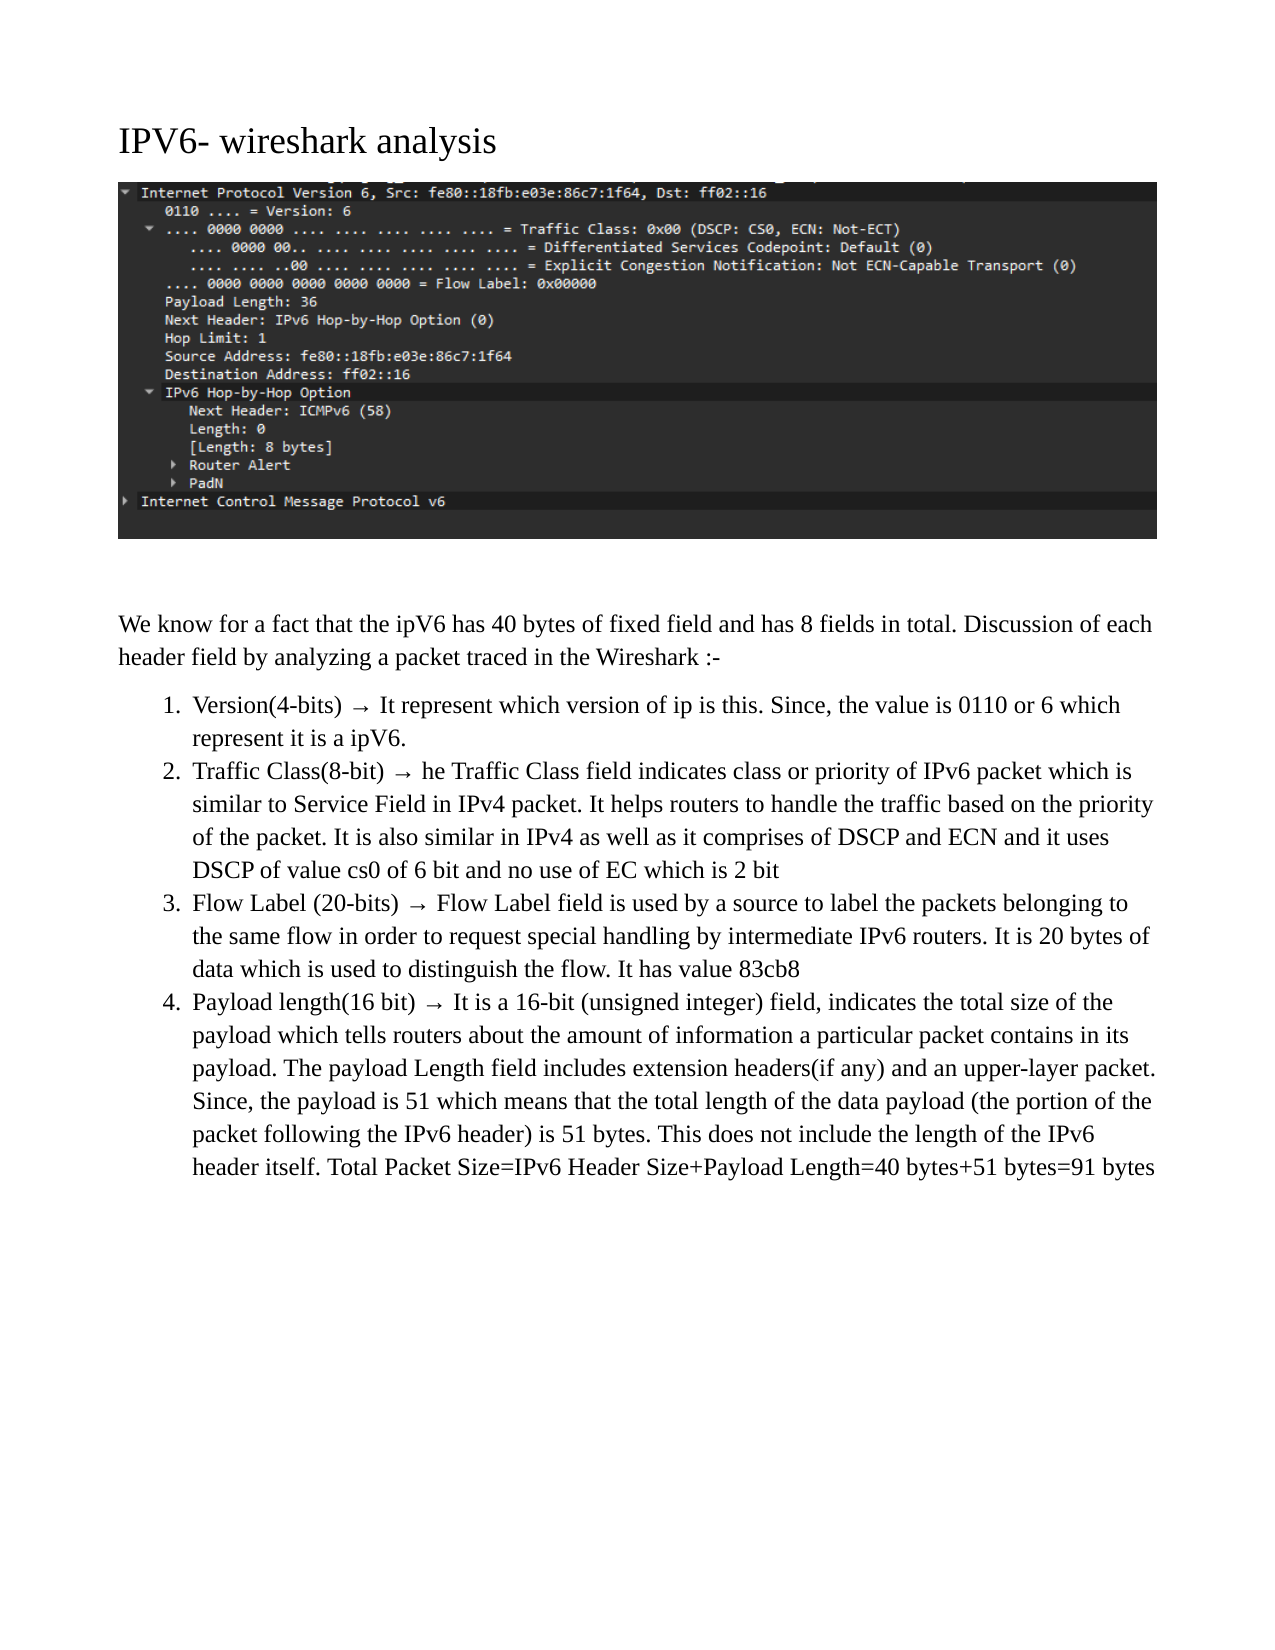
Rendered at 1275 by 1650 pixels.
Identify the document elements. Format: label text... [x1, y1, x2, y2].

list Flow Label (20-bits) → Flow Label field is used by a source to label the packets belonging to the same flow in order to request special handling by intermediate IPv6 routers. It is 20 bytes of data which is used to distinguish the flow. It has value 83cb8 [162, 888, 1157, 983]
text IPV6- wireshark analysis [118, 118, 1157, 161]
picture [118, 182, 1157, 539]
list Payload length(16 bit) → It is a 16-bit (unsigned integer) field, indicates the total size of the payload which tells routers about the amount of information a particular packet contains in its payload. The payload Length field includes extension headers(if any) and an upper-layer packet. Since, the payload is 51 which means that the total length of the data payload (the portion of the packet following the IPv6 header) is 51 bytes. This does not include the length of the IPv6 header itself. Total Packet Size=IPv6 Header Size+Payload Length=40 bytes+51 bytes=91 bytes [162, 987, 1157, 1181]
list Traffic Class(8-bit) → he Traffic Class field indicates class or priority of IPv6 packet which is similar to Service Field in IPv4 packet. It helps routers to handle the traffic based on the priority of the packet. It is also similar in IPv4 as well as it comprises of DSCP and ECN and it uses DSCP of value cs0 of 6 bit and no use of EC which is 2 bit [162, 756, 1157, 884]
text We know for a fact that the ipV6 has 40 bytes of fixed field and has 8 fields in total. Discussion of each header field by analyzing a packet traced in the Wireshark :- [118, 609, 1157, 671]
list Version(4-bits) → It represent which version of ip is this. Since, the value is 0110 or 6 which represent it is a ipV6. [162, 690, 1157, 752]
